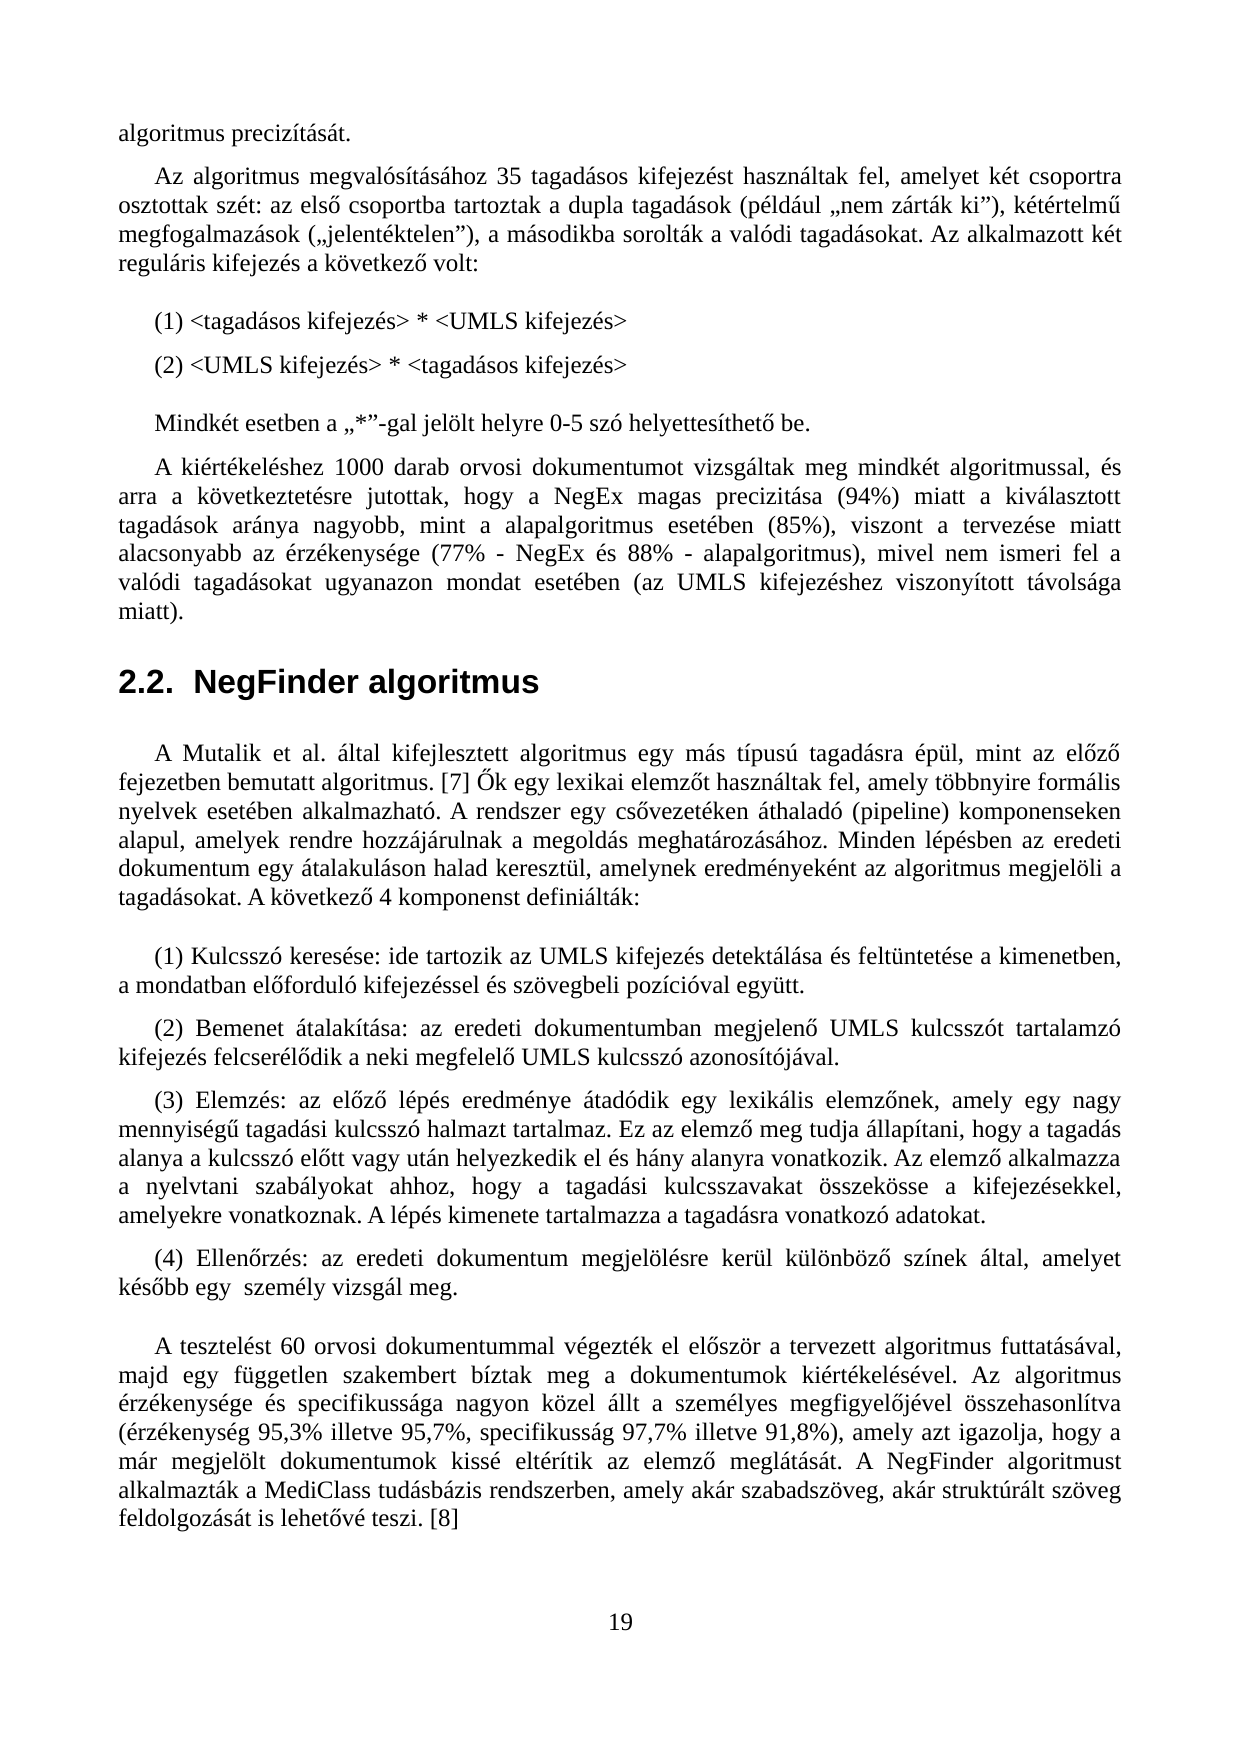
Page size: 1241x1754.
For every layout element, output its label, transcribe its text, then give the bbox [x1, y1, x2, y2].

title Mindkét esetben a „*”-gal jelölt helyre 0-5 szó helyettesíthető be. [118, 408, 1122, 437]
text (3) Elemzés: az előző lépés eredménye átadódik egy lexikális elemzőnek, amely egy nagy mennyiségű tagadási kulcsszó halmazt tartalmaz. Ez az elemző meg tudja állapítani, hogy a tagadás alanya a kulcsszó előtt vagy után helyezkedik el és hány alanyra vonatkozik. Az elemző alkalmazza a nyelvtani szabályokat ahhoz, hogy a tagadási kulcsszavakat összekösse a kifejezésekkel, amelyekre vonatkoznak. A lépés kimenete tartalmazza a tagadásra vonatkozó adatokat. [118, 1085, 1122, 1229]
text (2) Bemenet átalakítása: az eredeti dokumentumban megjelenő UMLS kulcsszót tartalamzó kifejezés felcserélődik a neki megfelelő UMLS kulcsszó azonosítójával. [118, 1013, 1122, 1071]
text (1) Kulcsszó keresése: ide tartozik az UMLS kifejezés detektálása és feltüntetése a kimenetben, a mondatban előforduló kifejezéssel és szövegbeli pozícióval együtt. [118, 941, 1122, 998]
subtitle NegFinder algoritmus [118, 662, 1122, 701]
text (1) <tagadásos kifejezés> * <UMLS kifejezés> [118, 306, 1122, 335]
text (2) <UMLS kifejezés> * <tagadásos kifejezés> [118, 350, 1122, 378]
text A kiértékeléshez 1000 darab orvosi dokumentumot vizsgáltak meg mindkét algoritmussal, és arra a következtetésre jutottak, hogy a NegEx magas precizitása (94%) miatt a kiválasztott tagadások aránya nagyobb, mint a alapalgoritmus esetében (85%), viszont a tervezése miatt alacsonyabb az érzékenysége (77% - NegEx és 88% - alapalgoritmus), mivel nem ismeri fel a valódi tagadásokat ugyanazon mondat esetében (az UMLS kifejezéshez viszonyított távolsága miatt). [118, 452, 1122, 625]
title A tesztelést 60 orvosi dokumentummal végezték el először a tervezett algoritmus futtatásával, majd egy független szakembert bíztak meg a dokumentumok kiértékelésével. Az algoritmus érzékenysége és specifikussága nagyon közel állt a személyes megfigyelőjével összehasonlítva (érzékenység 95,3% illetve 95,7%, specifikusság 97,7% illetve 91,8%), amely azt igazolja, hogy a már megjelölt dokumentumok kissé eltérítik az elemző meglátását. A NegFinder algoritmust alkalmazták a MediClass tudásbázis rendszerben, amely akár szabadszöveg, akár struktúrált szöveg feldolgozását is lehetővé teszi. [8] [118, 1331, 1122, 1532]
text algoritmus precizítását. [118, 118, 1122, 147]
title Az algoritmus megvalósításához 35 tagadásos kifejezést használtak fel, amelyet két csoportra osztottak szét: az első csoportba tartoztak a dupla tagadások (például „nem zárták ki”), kétértelmű megfogalmazások („jelentéktelen”), a másodikba sorolták a valódi tagadásokat. Az alkalmazott két reguláris kifejezés a következő volt: [118, 161, 1122, 276]
text (4) Ellenőrzés: az eredeti dokumentum megjelölésre kerül különböző színek által, amelyet később egy személy vizsgál meg. [118, 1243, 1122, 1301]
title A Mutalik et al. által kifejlesztett algoritmus egy más típusú tagadásra épül, mint az előző fejezetben bemutatt algoritmus. [7] Ők egy lexikai elemzőt használtak fel, amely többnyire formális nyelvek esetében alkalmazható. A rendszer egy csővezetéken áthaladó (pipeline) komponenseken alapul, amelyek rendre hozzájárulnak a megoldás meghatározásához. Minden lépésben az eredeti dokumentum egy átalakuláson halad keresztül, amelynek eredményeként az algoritmus megjelöli a tagadásokat. A következő 4 komponenst definiálták: [118, 738, 1122, 911]
